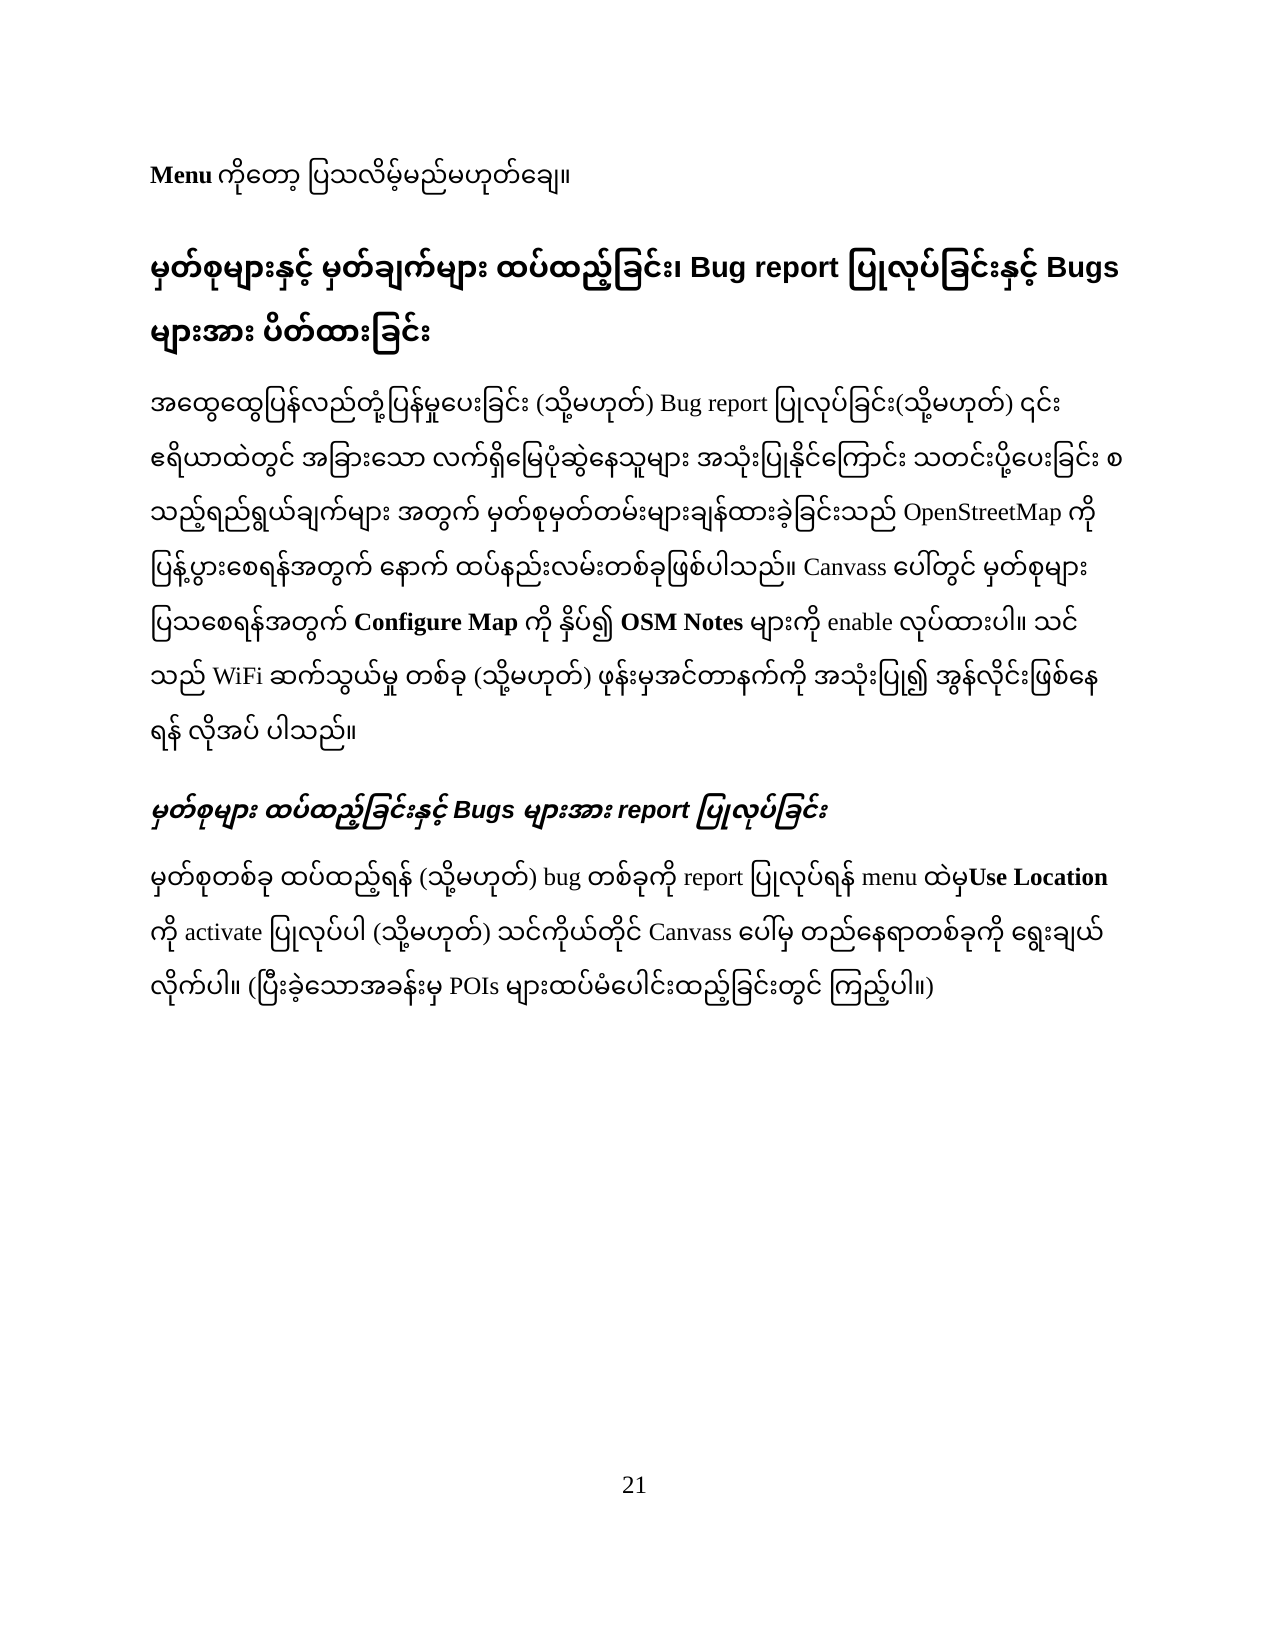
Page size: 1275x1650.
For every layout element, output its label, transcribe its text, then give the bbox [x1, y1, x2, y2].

subtitle မှတ်စုများနှင့် မှတ်ချက်များ ထပ်ထည့်ခြင်း၊ Bug report ပြုလုပ်ခြင်းနှင့် Bugs များအား ပိတ်ထားခြင်း [150, 238, 1125, 366]
text Menuကိုတော့ ပြသလိမ့်မည်မဟုတ်ချေ။ [150, 150, 1125, 204]
subtitle မှတ်စုများ ထပ်ထည့်ခြင်းနှင့် Bugs များအား report ပြုလုပ်ခြင်း [150, 786, 1125, 840]
text အထွေထွေပြန်လည်တုံ့ပြန်မှုပေးခြင်း (သို့မဟုတ်) Bug report ပြုလုပ်ခြင်း(သို့မဟုတ်) ၎င်းဧရိယာထဲတွင် အခြားသော လက်ရှိမြေပုံဆွဲနေသူများ အသုံးပြုနိုင်ကြောင်း သတင်းပို့ပေးခြင်း စသည့်ရည်ရွယ်ချက်များ အတွက် မှတ်စုမှတ်တမ်းများချန်ထားခဲ့ခြင်းသည် OpenStreetMap ကို ပြန့်ပွားစေရန်အတွက် နောက် ထပ်နည်းလမ်းတစ်ခုဖြစ်ပါသည်။ Canvass ပေါ်တွင် မှတ်စုများပြသစေရန်အတွက် Configure Map ကို နှိပ်၍ OSM Notes များကို enable လုပ်ထားပါ။ သင်သည် WiFi ဆက်သွယ်မှု တစ်ခု (သို့မဟုတ်) ဖုန်းမှအင်တာနက်ကို အသုံးပြု၍ အွန်လိုင်းဖြစ်နေရန် လိုအပ် ပါသည်။ [150, 378, 1125, 761]
text မှတ်စုတစ်ခု ထပ်ထည့်ရန် (သို့မဟုတ်) bug တစ်ခုကို report ပြုလုပ်ရန် menu ထဲမှUse Location ကို activate ပြုလုပ်ပါ (သို့မဟုတ်) သင်ကိုယ်တိုင် Canvass ပေါ်မှ တည်နေရာတစ်ခုကို ရွေးချယ်လိုက်ပါ။ (ပြီးခဲ့သောအခန်းမှ POIs များထပ်မံပေါင်းထည့်ခြင်းတွင် ကြည့်ပါ။) [150, 852, 1125, 1016]
